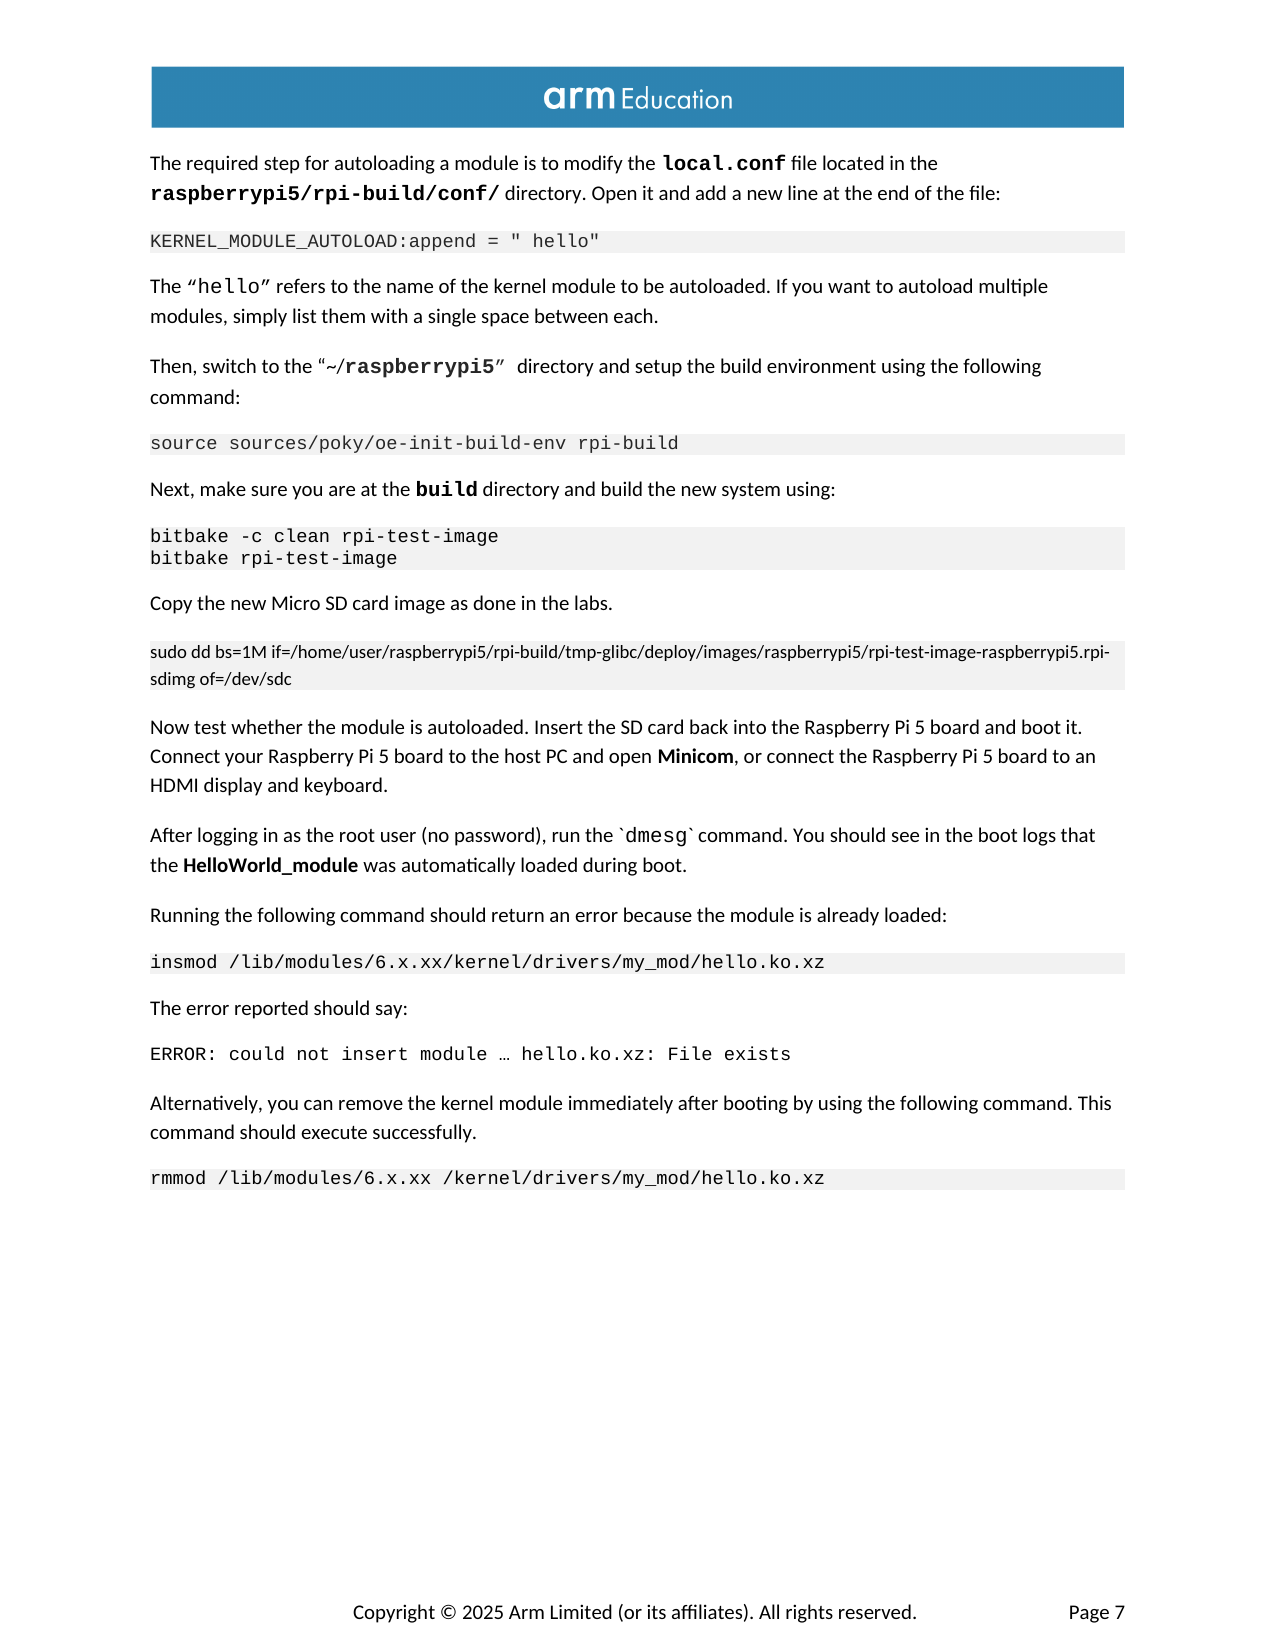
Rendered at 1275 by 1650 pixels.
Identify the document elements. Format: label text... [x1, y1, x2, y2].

text KERNEL_MODULE_AUTOLOAD:append = " hello" [150, 231, 1125, 253]
text insmod /lib/modules/6.x.xx/kernel/drivers/my_mod/hello.ko.xz [150, 953, 1125, 974]
text Next, make sure you are at the build directory and build the new system using: [150, 476, 1125, 502]
picture [150, 65, 1125, 129]
text Running the following command should return an error because the module is already loaded: [150, 903, 1125, 928]
text Copy the new Micro SD card image as done in the labs. [150, 591, 1125, 616]
text ERROR: could not insert module … hello.ko.xz: File exists [150, 1045, 1125, 1066]
text sudo dd bs=1M if=/home/user/raspberrypi5/rpi-build/tmp-glibc/deploy/images/raspberrypi5/rpi-test-image-raspberrypi5.rpi-sdimg of=/dev/sdc [150, 641, 1125, 690]
text rmmod /lib/modules/6.x.xx /kernel/drivers/my_mod/hello.ko.xz [150, 1169, 1125, 1190]
text bitbake -c clean rpi-test-image [150, 527, 1125, 548]
text The “hello” refers to the name of the kernel module to be autoloaded. If you want to autoload multiple modules, simply list them with a single space between each. [150, 273, 1125, 329]
text Alternatively, you can remove the kernel module immediately after booting by using the following command. This command should execute successfully. [150, 1090, 1125, 1144]
text The error reported should say: [150, 995, 1125, 1020]
text Now test whether the module is autoloaded. Insert the SD card back into the Raspberry Pi 5 board and boot it. Connect your Raspberry Pi 5 board to the host PC and open Minicom, or connect the Raspberry Pi 5 board to an HDMI display and keyboard. [150, 714, 1125, 798]
text The required step for autoloading a module is to modify the local.conf file located in the raspberrypi5/rpi-build/conf/ directory. Open it and add a new line at the end of the file: [150, 150, 1125, 207]
text bitbake rpi-test-image [150, 548, 1125, 570]
text After logging in as the root user (no password), run the `dmesg` command. You should see in the boot logs that the HelloWorld_module was automatically loaded during boot. [150, 822, 1125, 878]
text source sources/poky/oe-init-build-env rpi-build [150, 434, 1125, 455]
text Then, switch to the “~/raspberrypi5” directory and setup the build environment using the following command: [150, 354, 1125, 409]
